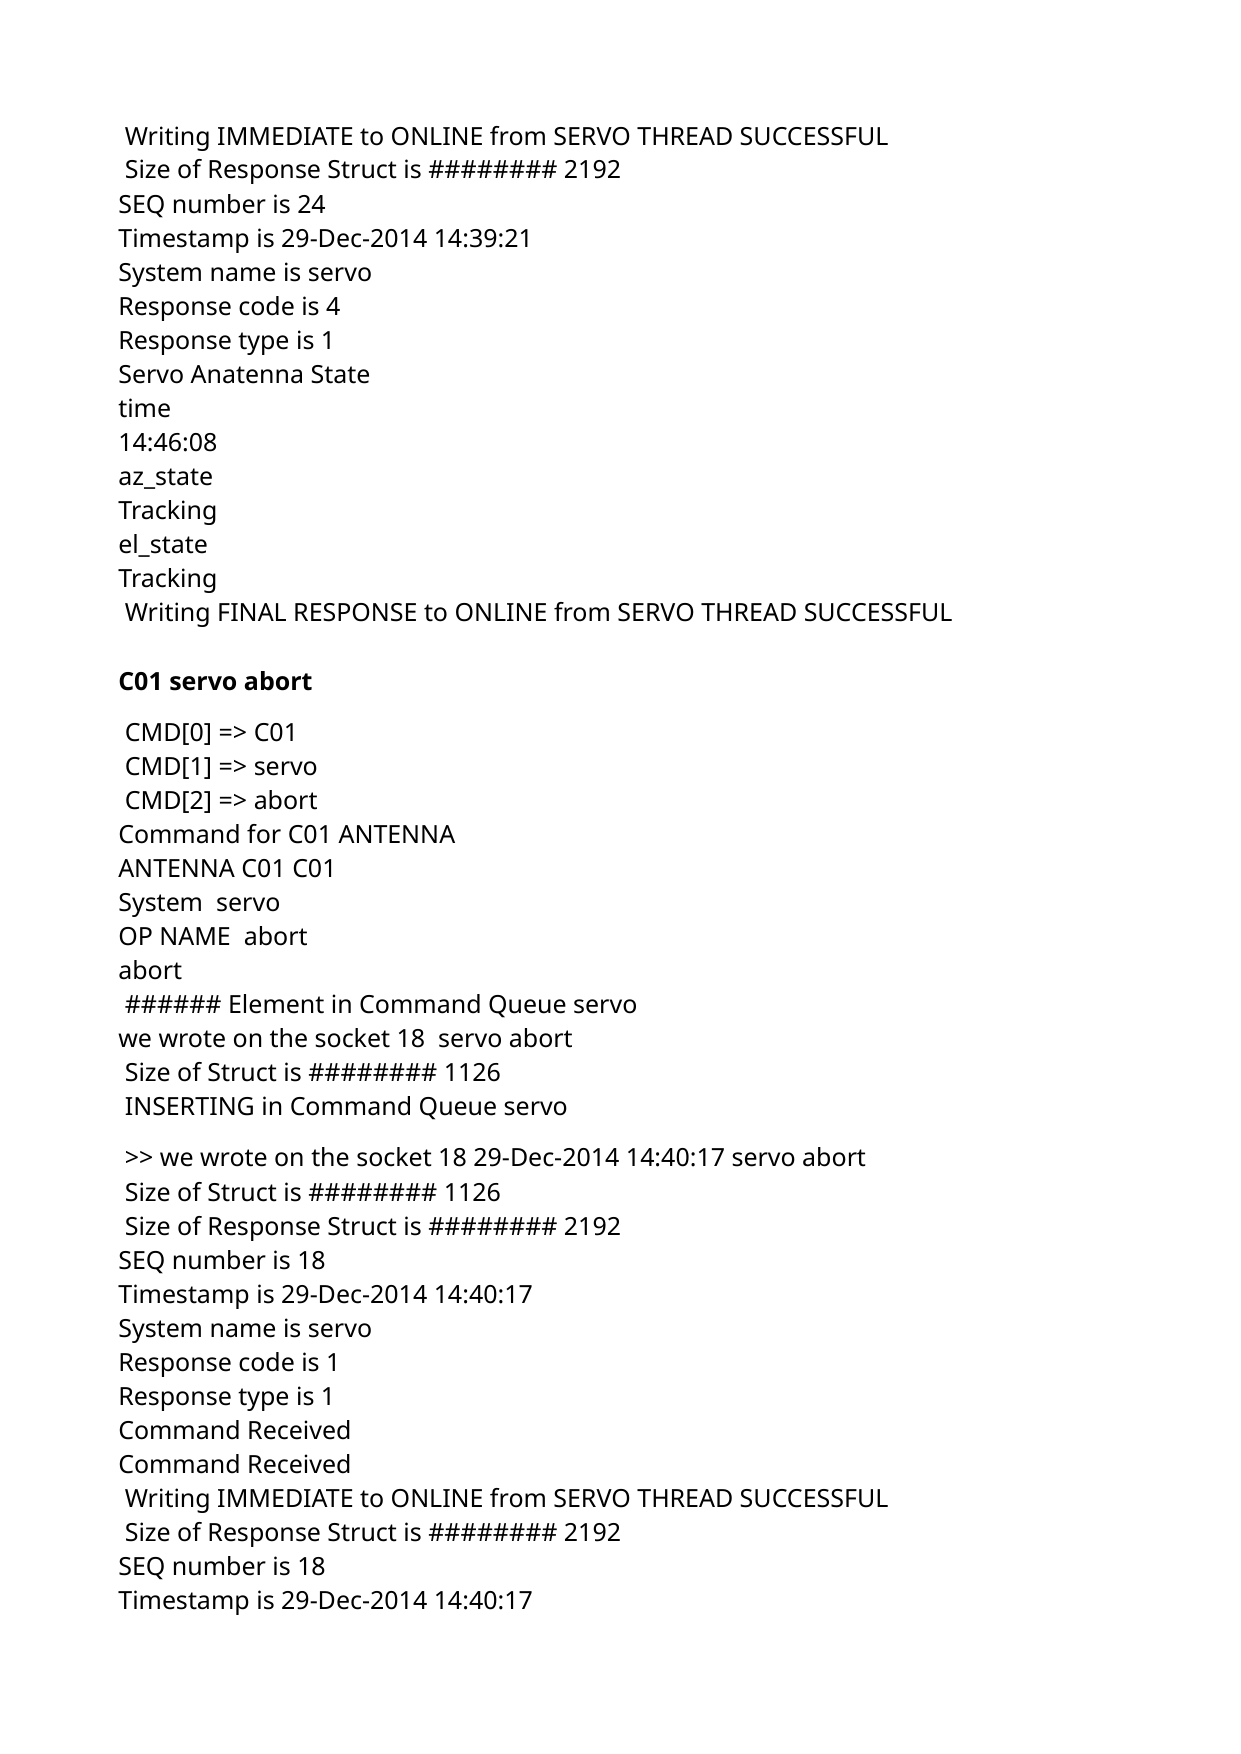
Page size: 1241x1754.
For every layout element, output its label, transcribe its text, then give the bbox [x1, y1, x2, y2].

text System name is servo [118, 1310, 1122, 1344]
text Response type is 1 [118, 1378, 1122, 1413]
text Command for C01 ANTENNA [118, 816, 1122, 851]
text System servo [118, 884, 1122, 919]
text Command Received [118, 1413, 1122, 1447]
text SEQ number is 18 [118, 1242, 1122, 1276]
text CMD[1] => servo [118, 748, 1122, 782]
text Response code is 1 [118, 1344, 1122, 1378]
text C01 servo abort [118, 663, 1122, 697]
text Size of Response Struct is ######## 2192 [118, 152, 1122, 186]
text Size of Struct is ######## 1126 [118, 1174, 1122, 1208]
text Tracking [118, 561, 1122, 595]
text az_state [118, 459, 1122, 493]
text INSERTING in Command Queue servo [118, 1089, 1122, 1123]
text Timestamp is 29-Dec-2014 14:40:17 [118, 1276, 1122, 1310]
text Size of Response Struct is ######## 2192 [118, 1515, 1122, 1549]
text SEQ number is 24 [118, 186, 1122, 220]
text Command Received [118, 1447, 1122, 1481]
text 14:46:08 [118, 425, 1122, 459]
text Size of Struct is ######## 1126 [118, 1055, 1122, 1089]
text System name is servo [118, 254, 1122, 288]
text Timestamp is 29-Dec-2014 14:40:17 [118, 1583, 1122, 1617]
text ###### Element in Command Queue servo [118, 987, 1122, 1021]
text CMD[0] => C01 [118, 714, 1122, 748]
text Servo Anatenna State [118, 357, 1122, 391]
text >> we wrote on the socket 18 29-Dec-2014 14:40:17 servo abort [118, 1140, 1122, 1174]
text Writing IMMEDIATE to ONLINE from SERVO THREAD SUCCESSFUL [118, 118, 1122, 152]
text abort [118, 953, 1122, 987]
text Writing FINAL RESPONSE to ONLINE from SERVO THREAD SUCCESSFUL [118, 595, 1122, 629]
text el_state [118, 527, 1122, 561]
text Response code is 4 [118, 288, 1122, 322]
text SEQ number is 18 [118, 1549, 1122, 1583]
text Writing IMMEDIATE to ONLINE from SERVO THREAD SUCCESSFUL [118, 1481, 1122, 1515]
text ANTENNA C01 C01 [118, 851, 1122, 884]
text Response type is 1 [118, 322, 1122, 357]
text Tracking [118, 493, 1122, 527]
text Timestamp is 29-Dec-2014 14:39:21 [118, 220, 1122, 254]
text time [118, 391, 1122, 425]
text we wrote on the socket 18 servo abort [118, 1021, 1122, 1055]
text CMD[2] => abort [118, 782, 1122, 816]
text Size of Response Struct is ######## 2192 [118, 1208, 1122, 1242]
text OP NAME abort [118, 919, 1122, 953]
